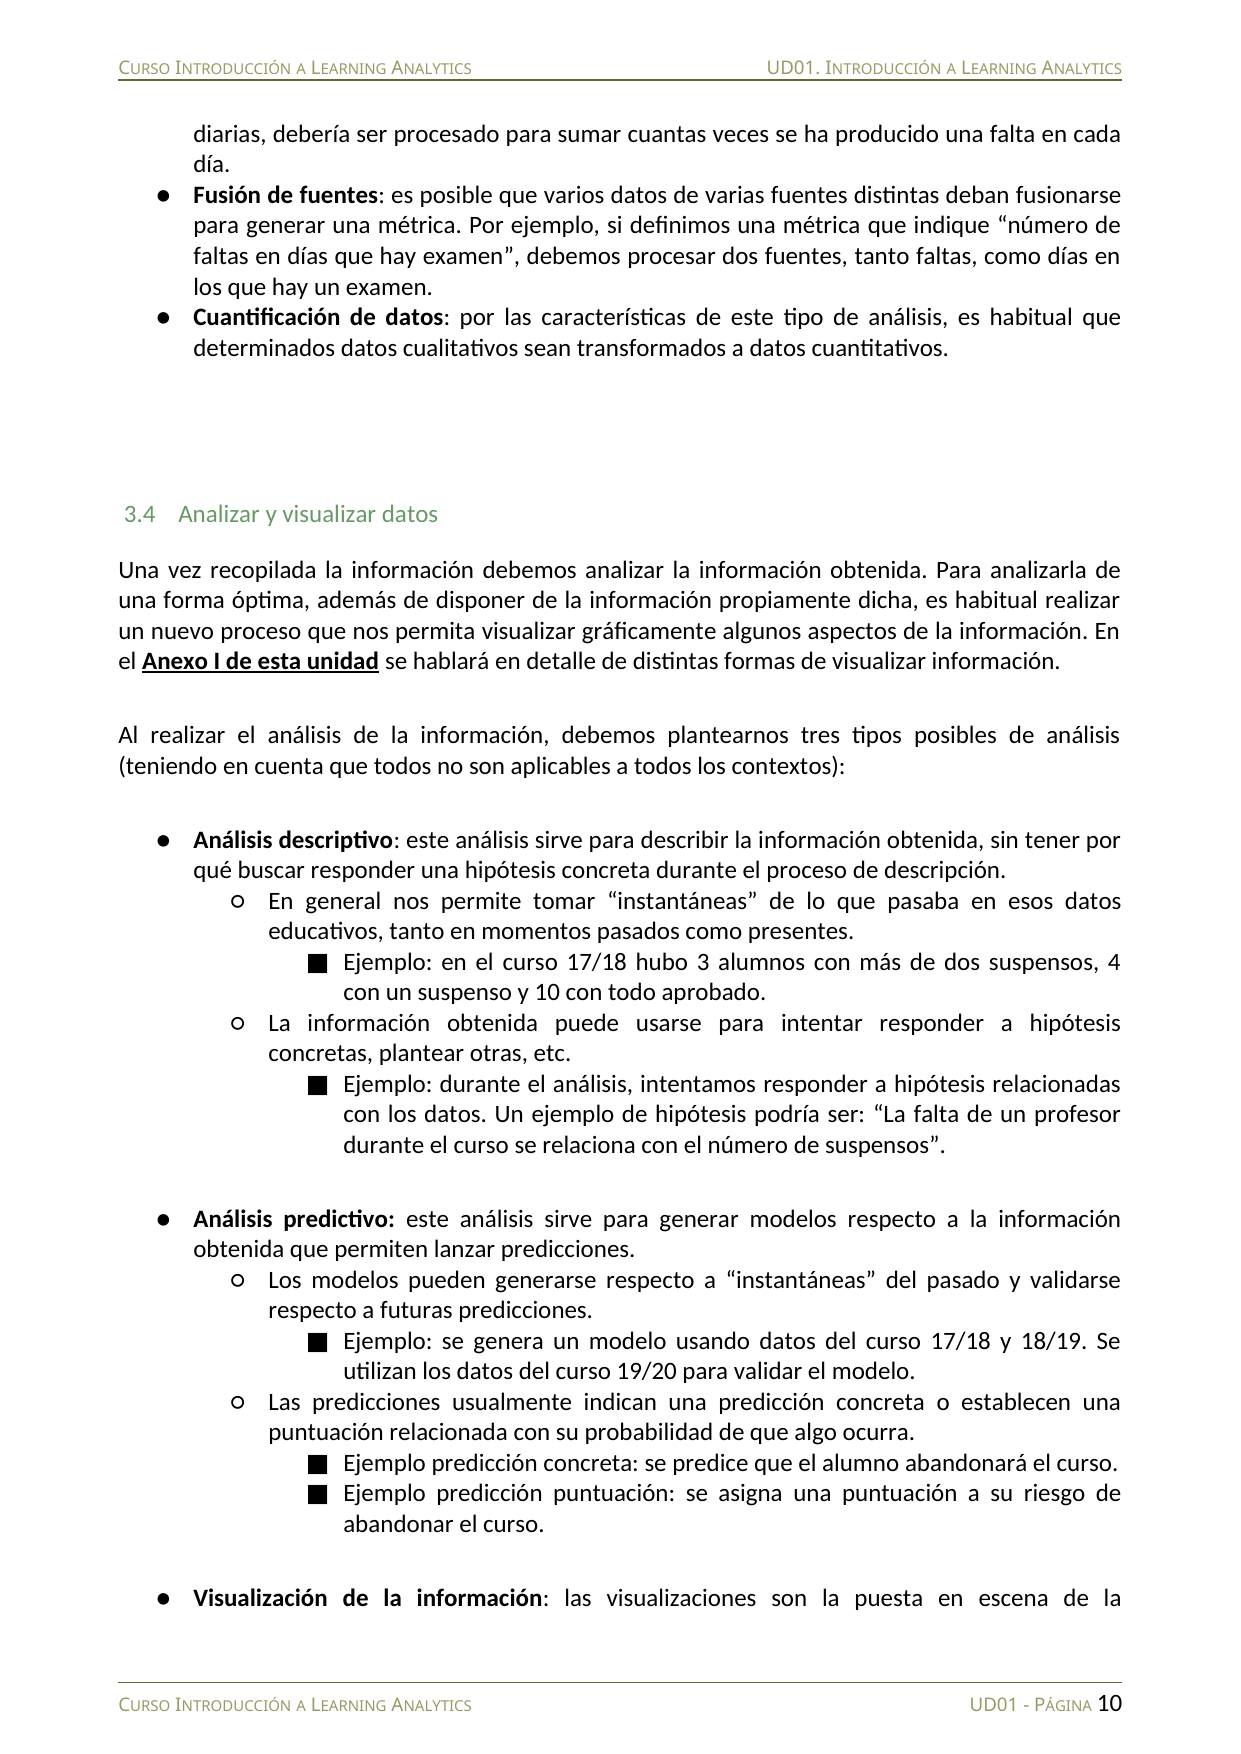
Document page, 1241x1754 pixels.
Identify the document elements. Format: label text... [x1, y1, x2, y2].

text Una vez recopilada la información debemos analizar la información obtenida. Para analizarla de una forma óptima, además de disponer de la información propiamente dicha, es habitual realizar un nuevo proceso que nos permita visualizar gráficamente algunos aspectos de la información. En el Anexo I de esta unidad se hablará en detalle de distintas formas de visualizar información. [118, 554, 1122, 676]
list Ejemplo predicción puntuación: se asigna una puntuación a su riesgo de abandonar el curso. [306, 1478, 1122, 1539]
list Análisis predictivo: este análisis sirve para generar modelos respecto a la información obtenida que permiten lanzar predicciones. [156, 1203, 1122, 1264]
list Fusión de fuentes: es posible que varios datos de varias fuentes distintas deban fusionarse para generar una métrica. Por ejemplo, si definimos una métrica que indique “número de faltas en días que hay examen”, debemos procesar dos fuentes, tanto faltas, como días en los que hay un examen. [156, 179, 1122, 301]
text Al realizar el análisis de la información, debemos plantearnos tres tipos posibles de análisis (teniendo en cuenta que todos no son aplicables a todos los contextos): [118, 719, 1122, 780]
list Las predicciones usualmente indican una predicción concreta o establecen una puntuación relacionada con su probabilidad de que algo ocurra. [231, 1386, 1122, 1447]
list Visualización de la información: las visualizaciones son la puesta en escena de la [156, 1582, 1122, 1613]
list diarias, debería ser procesado para sumar cuantas veces se ha producido una falta en cada día. [156, 118, 1122, 179]
list Ejemplo: en el curso 17/18 hubo 3 alumnos con más de dos suspensos, 4 con un suspenso y 10 con todo aprobado. [306, 946, 1122, 1007]
list Ejemplo: durante el análisis, intentamos responder a hipótesis relacionadas con los datos. Un ejemplo de hipótesis podría ser: “La falta de un profesor durante el curso se relaciona con el número de suspensos”. [306, 1068, 1122, 1159]
list Análisis descriptivo: este análisis sirve para describir la información obtenida, sin tener por qué buscar responder una hipótesis concreta durante el proceso de descripción. [156, 824, 1122, 885]
list Cuantificación de datos: por las características de este tipo de análisis, es habitual que determinados datos cualitativos sean transformados a datos cuantitativos. [156, 301, 1122, 362]
subtitle Analizar y visualizar datos [118, 498, 1122, 529]
list Ejemplo: se genera un modelo usando datos del curso 17/18 y 18/19. Se utilizan los datos del curso 19/20 para validar el modelo. [306, 1325, 1122, 1386]
list La información obtenida puede usarse para intentar responder a hipótesis concretas, plantear otras, etc. [231, 1007, 1122, 1068]
list En general nos permite tomar “instantáneas” de lo que pasaba en esos datos educativos, tanto en momentos pasados como presentes. [231, 885, 1122, 946]
list Los modelos pueden generarse respecto a “instantáneas” del pasado y validarse respecto a futuras predicciones. [231, 1264, 1122, 1325]
list Ejemplo predicción concreta: se predice que el alumno abandonará el curso. [306, 1447, 1122, 1478]
